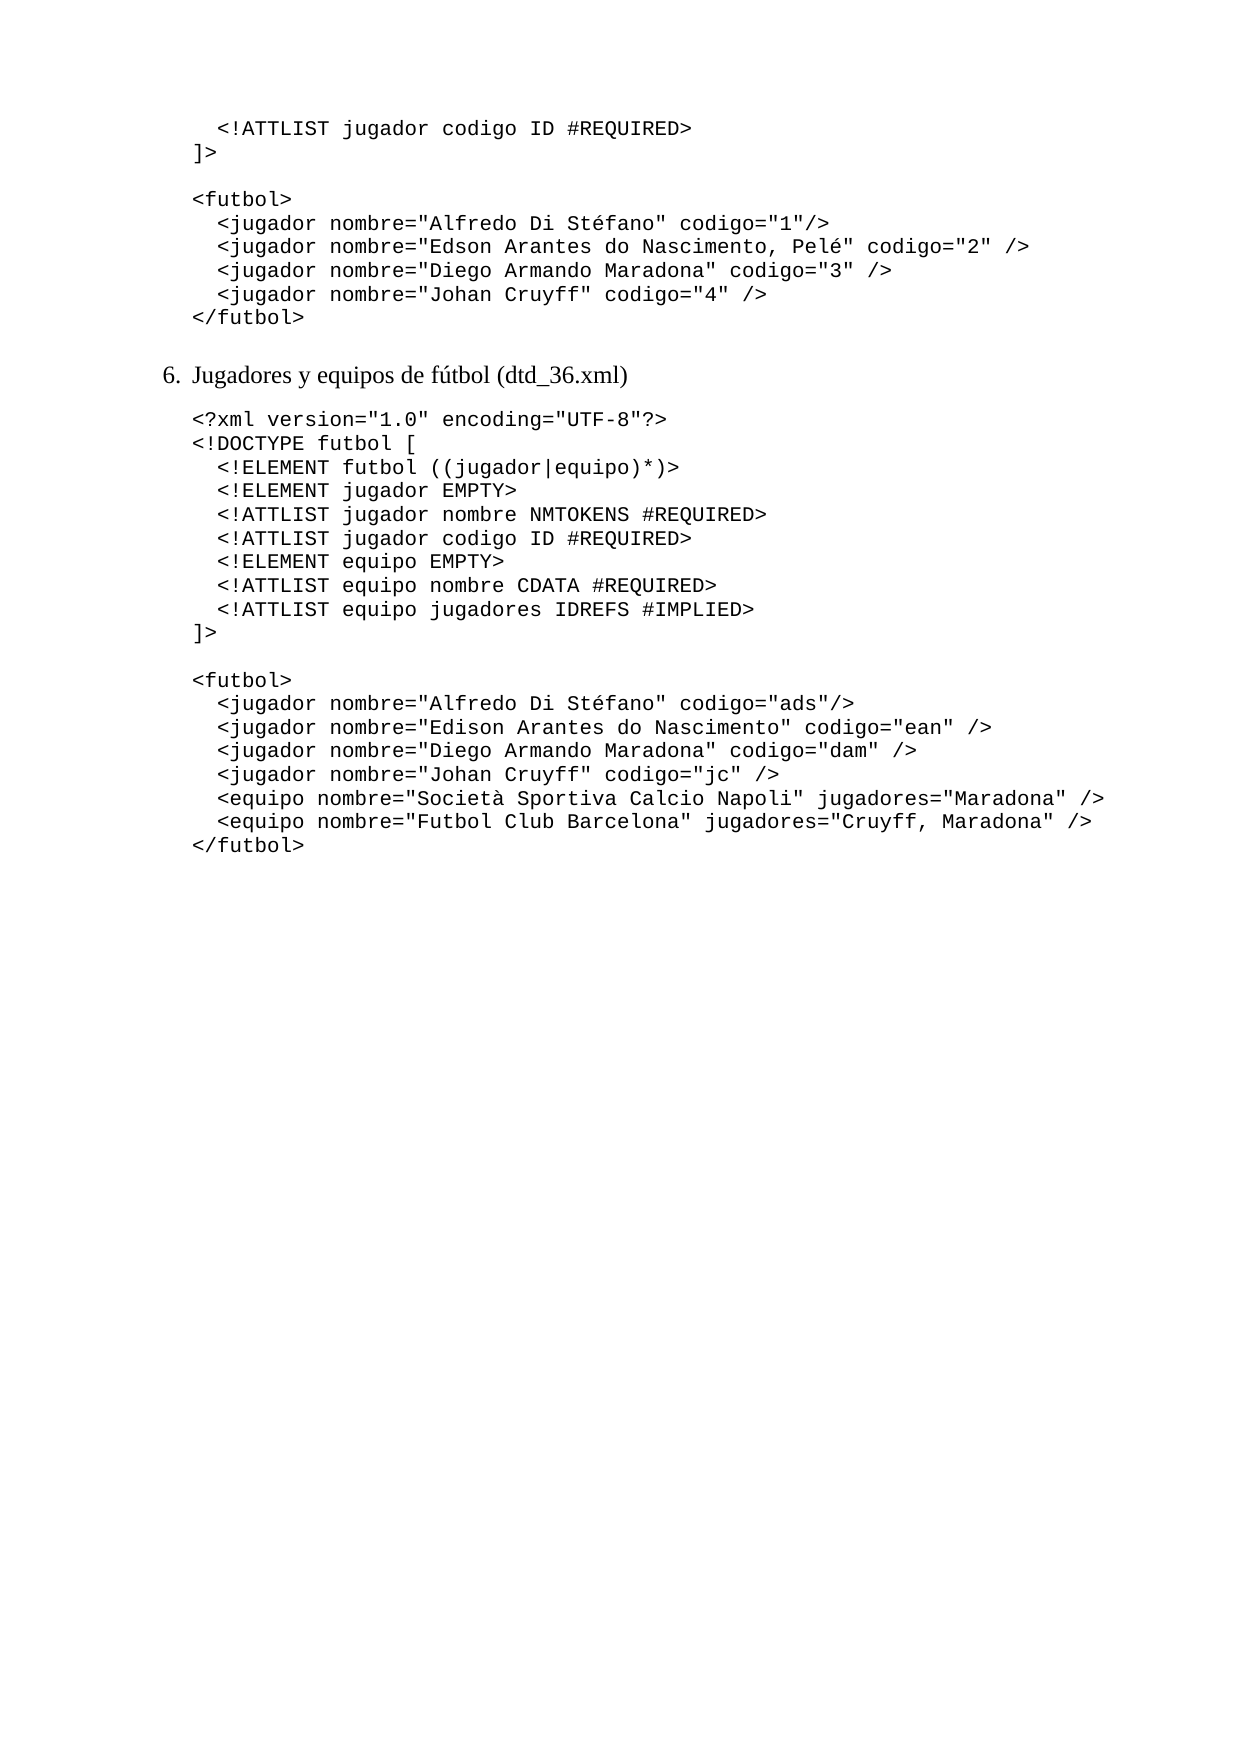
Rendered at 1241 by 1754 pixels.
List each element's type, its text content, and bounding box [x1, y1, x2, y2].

list <jugador nombre="Edson Arantes do Nascimento, Pelé" codigo="2" /> [162, 236, 1122, 260]
list </futbol> [162, 307, 1122, 331]
list </futbol> [162, 835, 1122, 859]
list <equipo nombre="Futbol Club Barcelona" jugadores="Cruyff, Maradona" /> [162, 811, 1122, 835]
list <jugador nombre="Diego Armando Maradona" codigo="3" /> [162, 260, 1122, 284]
list <!ATTLIST equipo nombre CDATA #REQUIRED> [162, 575, 1122, 599]
list <jugador nombre="Alfredo Di Stéfano" codigo="1"/> [162, 213, 1122, 236]
list <futbol> [162, 669, 1122, 693]
list <!ELEMENT equipo EMPTY> [162, 551, 1122, 575]
list ]> [162, 142, 1122, 165]
list <!ATTLIST equipo jugadores IDREFS #IMPLIED> [162, 599, 1122, 622]
list <!ELEMENT futbol ((jugador|equipo)*)> [162, 457, 1122, 480]
list ]> [162, 622, 1122, 646]
list <!ATTLIST jugador codigo ID #REQUIRED> [162, 118, 1122, 142]
list <jugador nombre="Diego Armando Maradona" codigo="dam" /> [162, 741, 1122, 764]
list <?xml version="1.0" encoding="UTF-8"?> [162, 409, 1122, 433]
list <futbol> [162, 189, 1122, 213]
list <!ATTLIST jugador codigo ID #REQUIRED> [162, 528, 1122, 551]
list <!DOCTYPE futbol [ [162, 433, 1122, 457]
list <!ELEMENT jugador EMPTY> [162, 480, 1122, 504]
list <jugador nombre="Alfredo Di Stéfano" codigo="ads"/> [162, 693, 1122, 717]
list <!ATTLIST jugador nombre NMTOKENS #REQUIRED> [162, 504, 1122, 528]
list <jugador nombre="Edison Arantes do Nascimento" codigo="ean" /> [162, 717, 1122, 741]
list <jugador nombre="Johan Cruyff" codigo="4" /> [162, 284, 1122, 307]
list Jugadores y equipos de fútbol (dtd_36.xml) [162, 360, 1122, 389]
list <equipo nombre="Società Sportiva Calcio Napoli" jugadores="Maradona" /> [162, 788, 1122, 811]
list <jugador nombre="Johan Cruyff" codigo="jc" /> [162, 764, 1122, 788]
